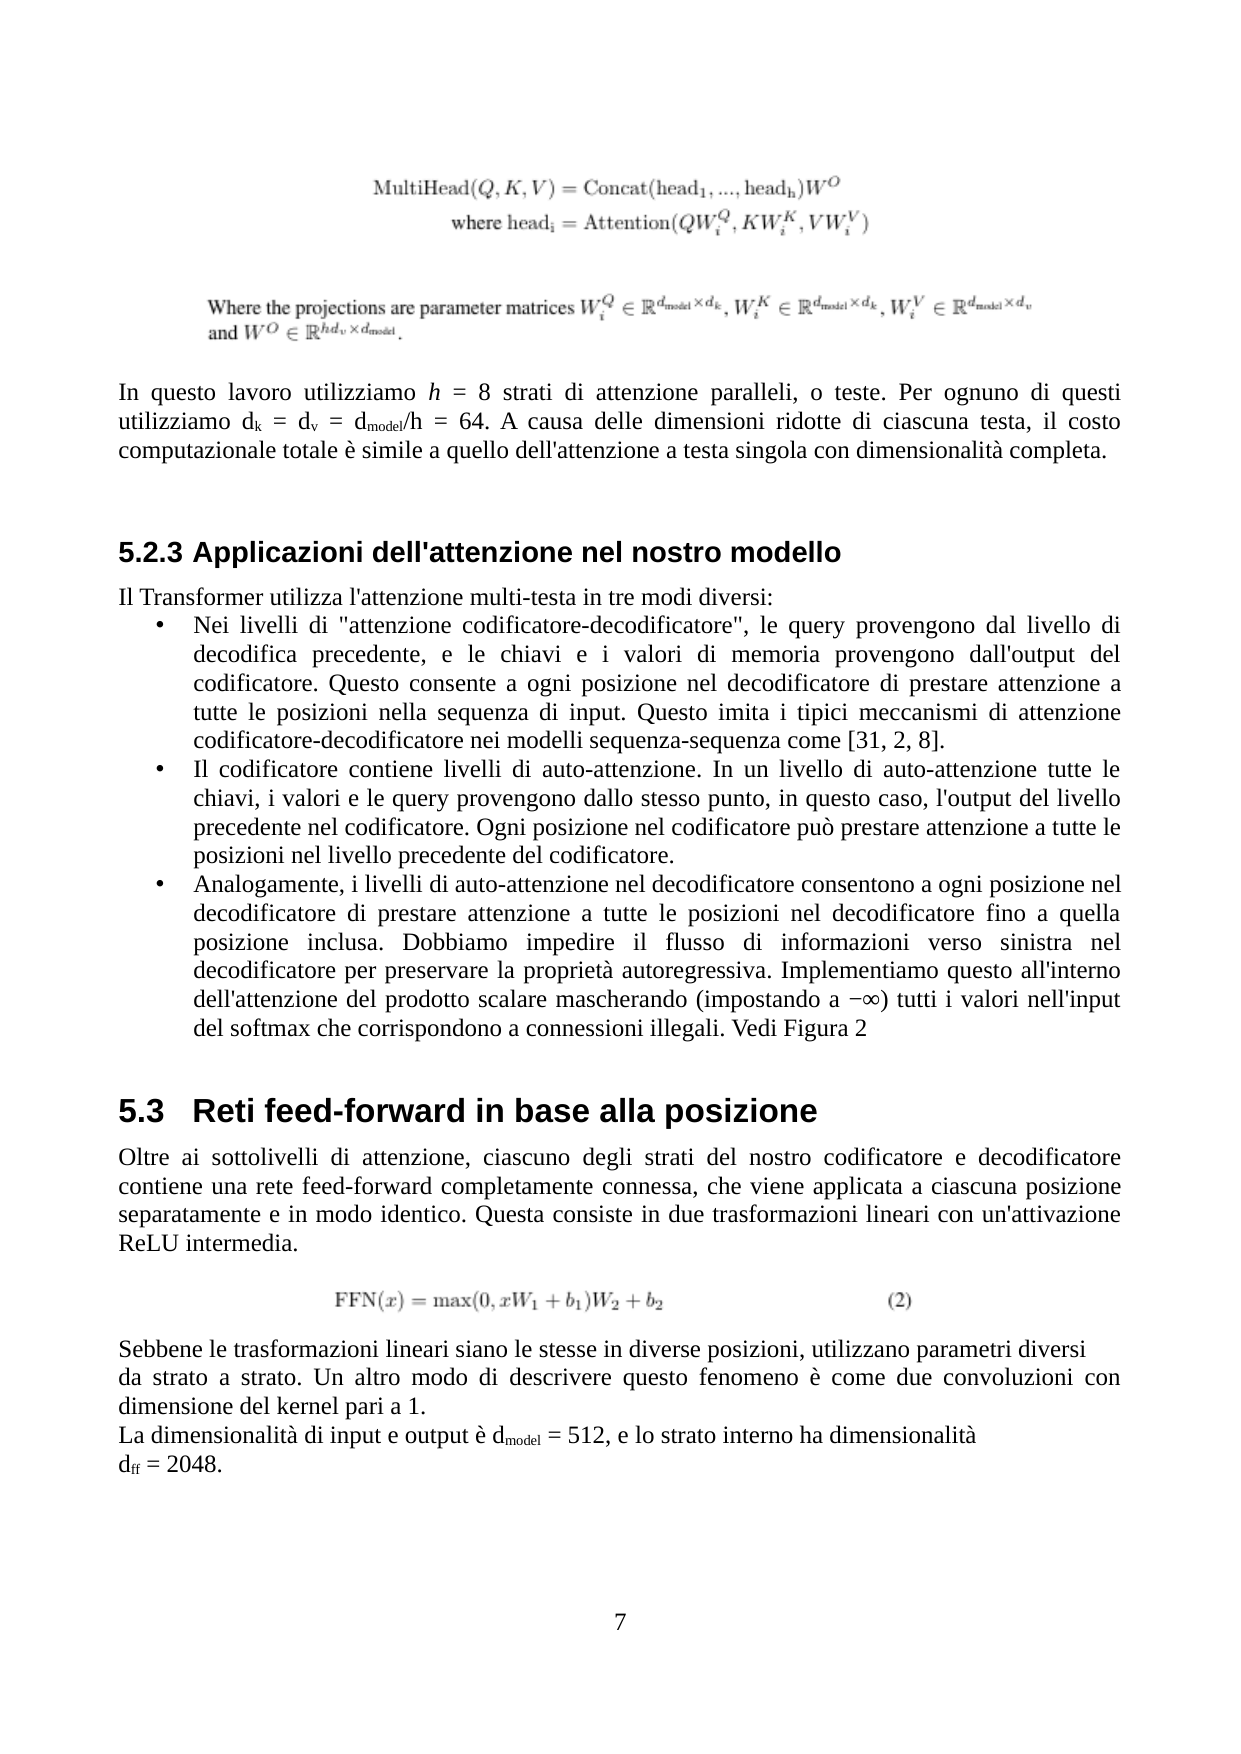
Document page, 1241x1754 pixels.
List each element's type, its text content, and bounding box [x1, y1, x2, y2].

list Analogamente, i livelli di auto-attenzione nel decodificatore consentono a ogni posizione nel decodificatore di prestare attenzione a tutte le posizioni nel decodificatore fino a quella posizione inclusa. Dobbiamo impedire il flusso di informazioni verso sinistra nel decodificatore per preservare la proprietà autoregressiva. Implementiamo questo all'interno dell'attenzione del prodotto scalare mascherando (impostando a −∞) tutti i valori nell'input del softmax che corrispondono a connessioni illegali. Vedi Figura 2 [156, 869, 1122, 1042]
text Il Transformer utilizza l'attenzione multi-testa in tre modi diversi: [118, 582, 1122, 610]
text Oltre ai sottolivelli di attenzione, ciascuno degli strati del nostro codificatore e decodificatore contiene una rete feed-forward completamente connessa, che viene applicata a ciascuna posizione separatamente e in modo identico. Questa consiste in due trasformazioni lineari con un'attivazione ReLU intermedia. [118, 1142, 1122, 1257]
list Il codificatore contiene livelli di auto-attenzione. In un livello di auto-attenzione tutte le chiavi, i valori e le query provengono dallo stesso punto, in questo caso, l'output del livello precedente nel codificatore. Ogni posizione nel codificatore può prestare attenzione a tutte le posizioni nel livello precedente del codificatore. [156, 754, 1122, 869]
subtitle Reti feed-forward in base alla posizione [118, 1091, 1122, 1129]
text In questo lavoro utilizziamo h = 8 strati di attenzione paralleli, o teste. Per ognuno di questi utilizziamo dk = dv = dmodel/h = 64. A causa delle dimensioni ridotte di ciascuna testa, il costo computazionale totale è simile a quello dell'attenzione a testa singola con dimensionalità completa. [118, 377, 1122, 463]
picture [323, 1257, 917, 1334]
text da strato a strato. Un altro modo di descrivere questo fenomeno è come due convoluzioni con dimensione del kernel pari a 1. [118, 1362, 1122, 1420]
list Nei livelli di "attenzione codificatore-decodificatore", le query provengono dal livello di decodifica precedente, e le chiavi e i valori di memoria provengono dall'output del codificatore. Questo consente a ogni posizione nel decodificatore di prestare attenzione a tutte le posizioni nella sequenza di input. Questo imita i tipici meccanismi di attenzione codificatore-decodificatore nei modelli sequenza-sequenza come [31, 2, 8]. [156, 610, 1122, 754]
text La dimensionalità di input e output è dmodel = 512, e lo strato interno ha dimensionalità [118, 1420, 1122, 1449]
picture [199, 146, 1041, 349]
text Sebbene le trasformazioni lineari siano le stesse in diverse posizioni, utilizzano parametri diversi [118, 1334, 1122, 1362]
subtitle Applicazioni dell'attenzione nel nostro modello [118, 536, 1122, 569]
text dff = 2048. [118, 1449, 1122, 1477]
